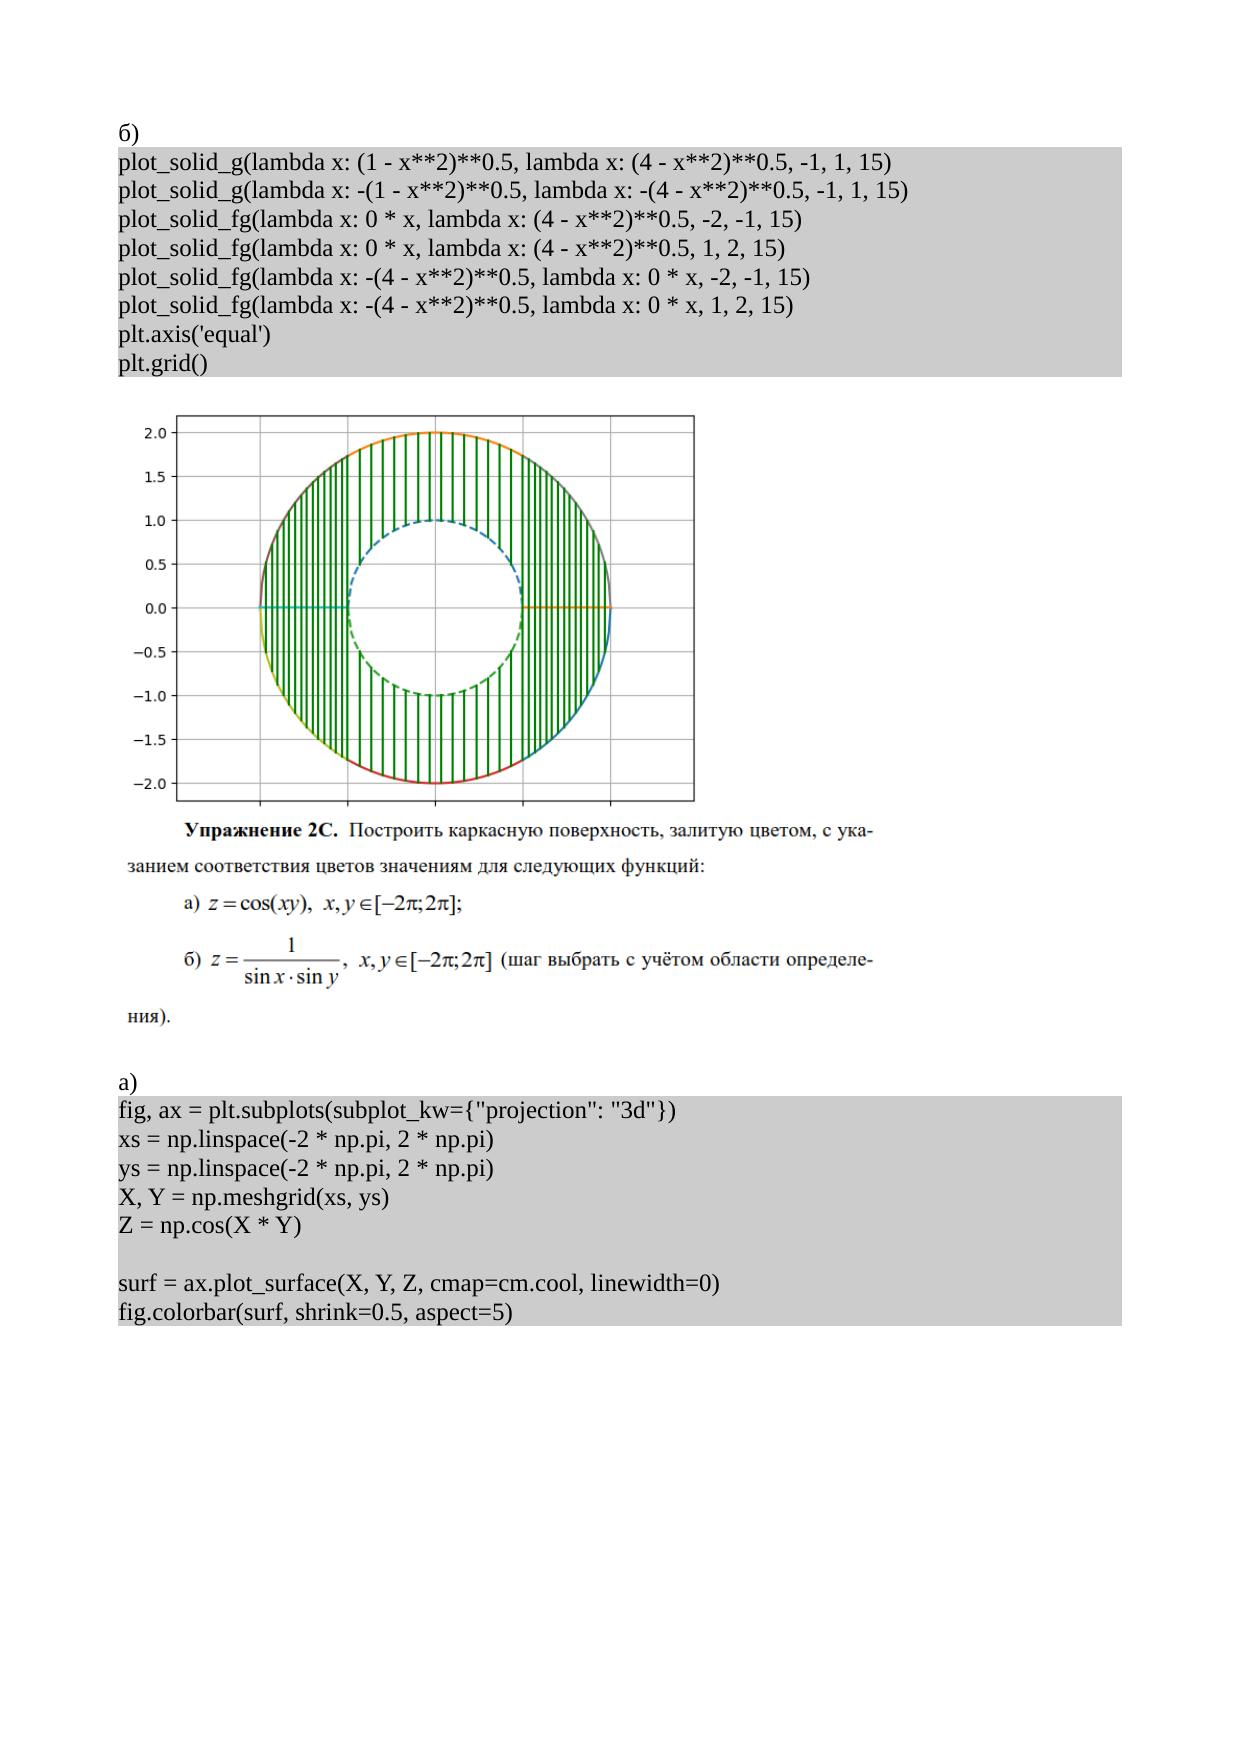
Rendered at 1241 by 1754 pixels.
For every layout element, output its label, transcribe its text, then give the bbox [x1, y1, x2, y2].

text plot_solid_fg(lambda x: -(4 - x**2)**0.5, lambda x: 0 * x, -2, -1, 15) [118, 262, 1122, 291]
text fig, ax = plt.subplots(subplot_kw={"projection": "3d"}) [118, 1096, 1122, 1124]
text xs = np.linspace(-2 * np.pi, 2 * np.pi) [118, 1124, 1122, 1153]
text fig.colorbar(surf, shrink=0.5, aspect=5) [118, 1297, 1122, 1326]
text plt.grid() [118, 348, 1122, 377]
text plot_solid_fg(lambda x: -(4 - x**2)**0.5, lambda x: 0 * x, 1, 2, 15) [118, 291, 1122, 319]
text X, Y = np.meshgrid(xs, ys) [118, 1182, 1122, 1211]
text ys = np.linspace(-2 * np.pi, 2 * np.pi) [118, 1153, 1122, 1182]
text surf = ax.plot_surface(X, Y, Z, cmap=cm.cool, linewidth=0) [118, 1268, 1122, 1297]
text plt.axis('equal') [118, 319, 1122, 348]
text Z = np.cos(X * Y) [118, 1211, 1122, 1239]
text б) [118, 118, 1122, 147]
text plot_solid_g(lambda x: -(1 - x**2)**0.5, lambda x: -(4 - x**2)**0.5, -1, 1, 15) [118, 176, 1122, 204]
text a) [118, 1067, 1122, 1096]
picture [120, 405, 884, 1035]
text plot_solid_fg(lambda x: 0 * x, lambda x: (4 - x**2)**0.5, -2, -1, 15) [118, 204, 1122, 233]
text plot_solid_fg(lambda x: 0 * x, lambda x: (4 - x**2)**0.5, 1, 2, 15) [118, 233, 1122, 262]
text plot_solid_g(lambda x: (1 - x**2)**0.5, lambda x: (4 - x**2)**0.5, -1, 1, 15) [118, 147, 1122, 176]
